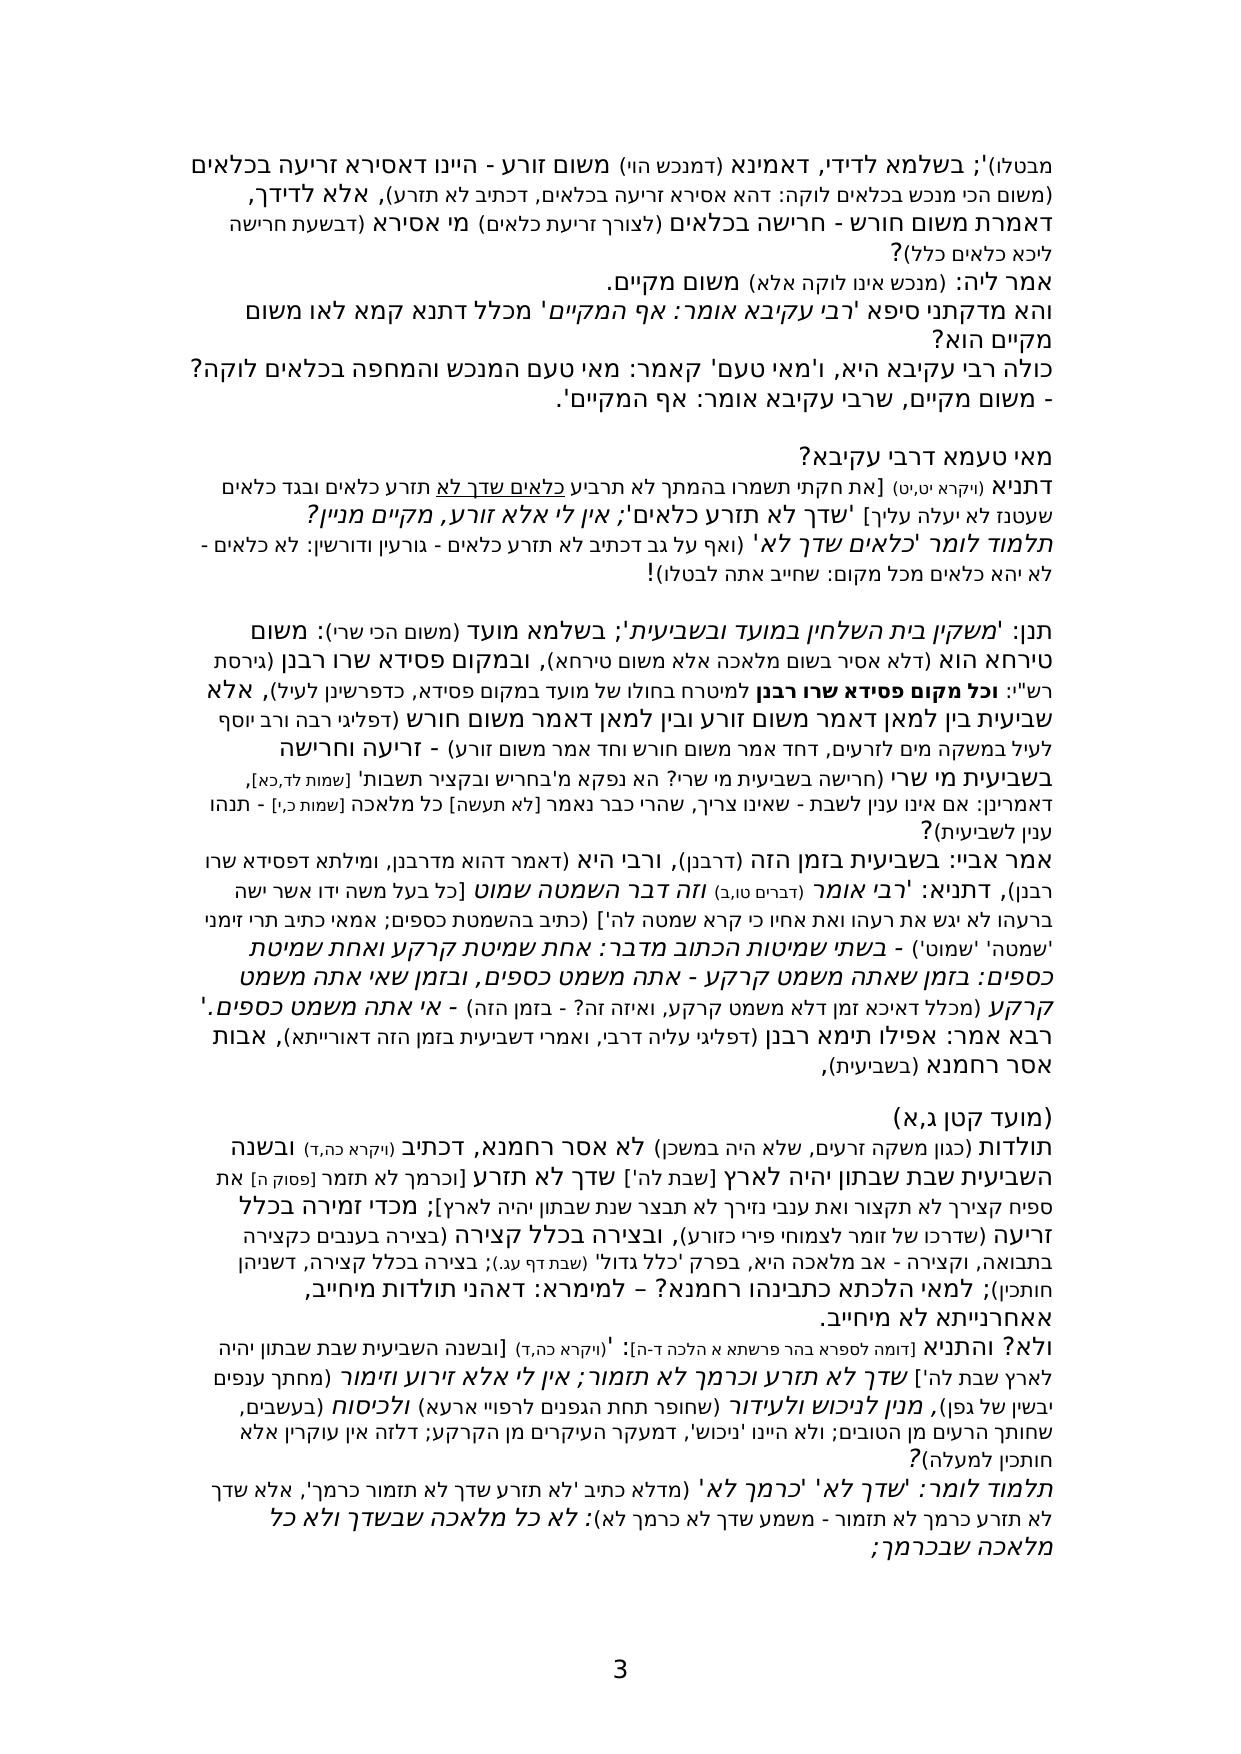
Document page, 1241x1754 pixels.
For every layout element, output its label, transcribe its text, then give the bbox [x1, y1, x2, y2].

text אמר ליה: (מנכש אינו לוקה אלא) משום מקיים. [187, 267, 1053, 296]
text מבטלו)'; בשלמא לדידי, דאמינא (דמנכש הוי) משום זורע - היינו דאסירא זריעה בכלאים (משום הכי מנכש בכלאים לוקה: דהא אסירא זריעה בכלאים, דכתיב לא תזרע), אלא לדידך, דאמרת משום חורש - חרישה בכלאים (לצורך זריעת כלאים) מי אסירא (דבשעת חרישה ליכא כלאים כלל)? [187, 150, 1053, 267]
text והא מדקתני סיפא 'רבי עקיבא אומר: אף המקיים' מכלל דתנא קמא לאו משום מקיים הוא? [187, 296, 1053, 354]
text כולה רבי עקיבא היא, ו'מאי טעם' קאמר: מאי טעם המנכש והמחפה בכלאים לוקה? - משום מקיים, שרבי עקיבא אומר: אף המקיים'. [187, 354, 1053, 413]
text (מועד קטן ג,א) [187, 1103, 1053, 1133]
text תנן: 'משקין בית השלחין במועד ובשביעית'; בשלמא מועד (משום הכי שרי): משום טירחא הוא (דלא אסיר בשום מלאכה אלא משום טירחא), ובמקום פסידא שרו רבנן (גירסת רש"י: וכל מקום פסידא שרו רבנן למיטרח בחולו של מועד במקום פסידא, כדפרשינן לעיל), אלא שביעית בין למאן דאמר משום זורע ובין למאן דאמר משום חורש (דפליגי רבה ורב יוסף לעיל במשקה מים לזרעים, דחד אמר משום חורש וחד אמר משום זורע) - זריעה וחרישה בשביעית מי שרי (חרישה בשביעית מי שרי? הא נפקא מ'בחריש ובקציר תשבות' [שמות לד,כא], דאמרינן: אם אינו ענין לשבת - שאינו צריך, שהרי כבר נאמר [לא תעשה] כל מלאכה [שמות כ,י] - תנהו ענין לשביעית)? [187, 616, 1053, 846]
text תולדות (כגון משקה זרעים, שלא היה במשכן) לא אסר רחמנא, דכתיב (ויקרא כה,ד) ובשנה השביעית שבת שבתון יהיה לארץ [שבת לה'] שדך לא תזרע [וכרמך לא תזמר [פסוק ה] את ספיח קצירך לא תקצור ואת ענבי נזירך לא תבצר שנת שבתון יהיה לארץ]; מכדי זמירה בכלל זריעה (שדרכו של זומר לצמוחי פירי כזורע), ובצירה בכלל קצירה (בצירה בענבים כקצירה בתבואה, וקצירה - אב מלאכה היא, בפרק 'כלל גדול' (שבת דף עג.); בצירה בכלל קצירה, דשניהן חותכין); למאי הלכתא כתבינהו רחמנא? – למימרא: דאהני תולדות מיחייב, אאחרנייתא לא מיחייב. [187, 1133, 1053, 1332]
text דתניא (ויקרא יט,יט) [את חקתי תשמרו בהמתך לא תרביע כלאים שדך לא תזרע כלאים ובגד כלאים שעטנז לא יעלה עליך] 'שדך לא תזרע כלאים'; אין לי אלא זורע, מקיים מניין? [187, 471, 1053, 529]
text רבא אמר: אפילו תימא רבנן (דפליגי עליה דרבי, ואמרי דשביעית בזמן הזה דאורייתא), אבות אסר רחמנא (בשביעית), [187, 1021, 1053, 1079]
text תלמוד לומר: 'שדך לא' 'כרמך לא' (מדלא כתיב 'לא תזרע שדך לא תזמור כרמך', אלא שדך לא תזרע כרמך לא תזמור - משמע שדך לא כרמך לא): לא כל מלאכה שבשדך ולא כל מלאכה שבכרמך; [187, 1474, 1053, 1561]
text מאי טעמא דרבי עקיבא? [187, 442, 1053, 471]
text תלמוד לומר 'כלאים שדך לא' (ואף על גב דכתיב לא תזרע כלאים - גורעין ודורשין: לא כלאים - לא יהא כלאים מכל מקום: שחייב אתה לבטלו)! [187, 529, 1053, 588]
text ולא? והתניא [דומה לספרא בהר פרשתא א הלכה ד-ה]: '(ויקרא כה,ד) [ובשנה השביעית שבת שבתון יהיה לארץ שבת לה'] שדך לא תזרע וכרמך לא תזמור; אין לי אלא זירוע וזימור (מחתך ענפים יבשין של גפן), מנין לניכוש ולעידור (שחופר תחת הגפנים לרפויי ארעא) ולכיסוח (בעשבים, שחותך הרעים מן הטובים; ולא היינו 'ניכוש', דמעקר העיקרים מן הקרקע; דלזה אין עוקרין אלא חותכין למעלה)? [187, 1332, 1053, 1474]
text אמר אביי: בשביעית בזמן הזה (דרבנן), ורבי היא (דאמר דהוא מדרבנן, ומילתא דפסידא שרו רבנן), דתניא: 'רבי אומר (דברים טו,ב) וזה דבר השמטה שמוט [כל בעל משה ידו אשר ישה ברעהו לא יגש את רעהו ואת אחיו כי קרא שמטה לה'] (כתיב בהשמטת כספים; אמאי כתיב תרי זימני 'שמטה' 'שמוט') - בשתי שמיטות הכתוב מדבר: אחת שמיטת קרקע ואחת שמיטת כספים: בזמן שאתה משמט קרקע - אתה משמט כספים, ובזמן שאי אתה משמט קרקע (מכלל דאיכא זמן דלא משמט קרקע, ואיזה זה? - בזמן הזה) - אי אתה משמט כספים.' [187, 846, 1053, 1021]
